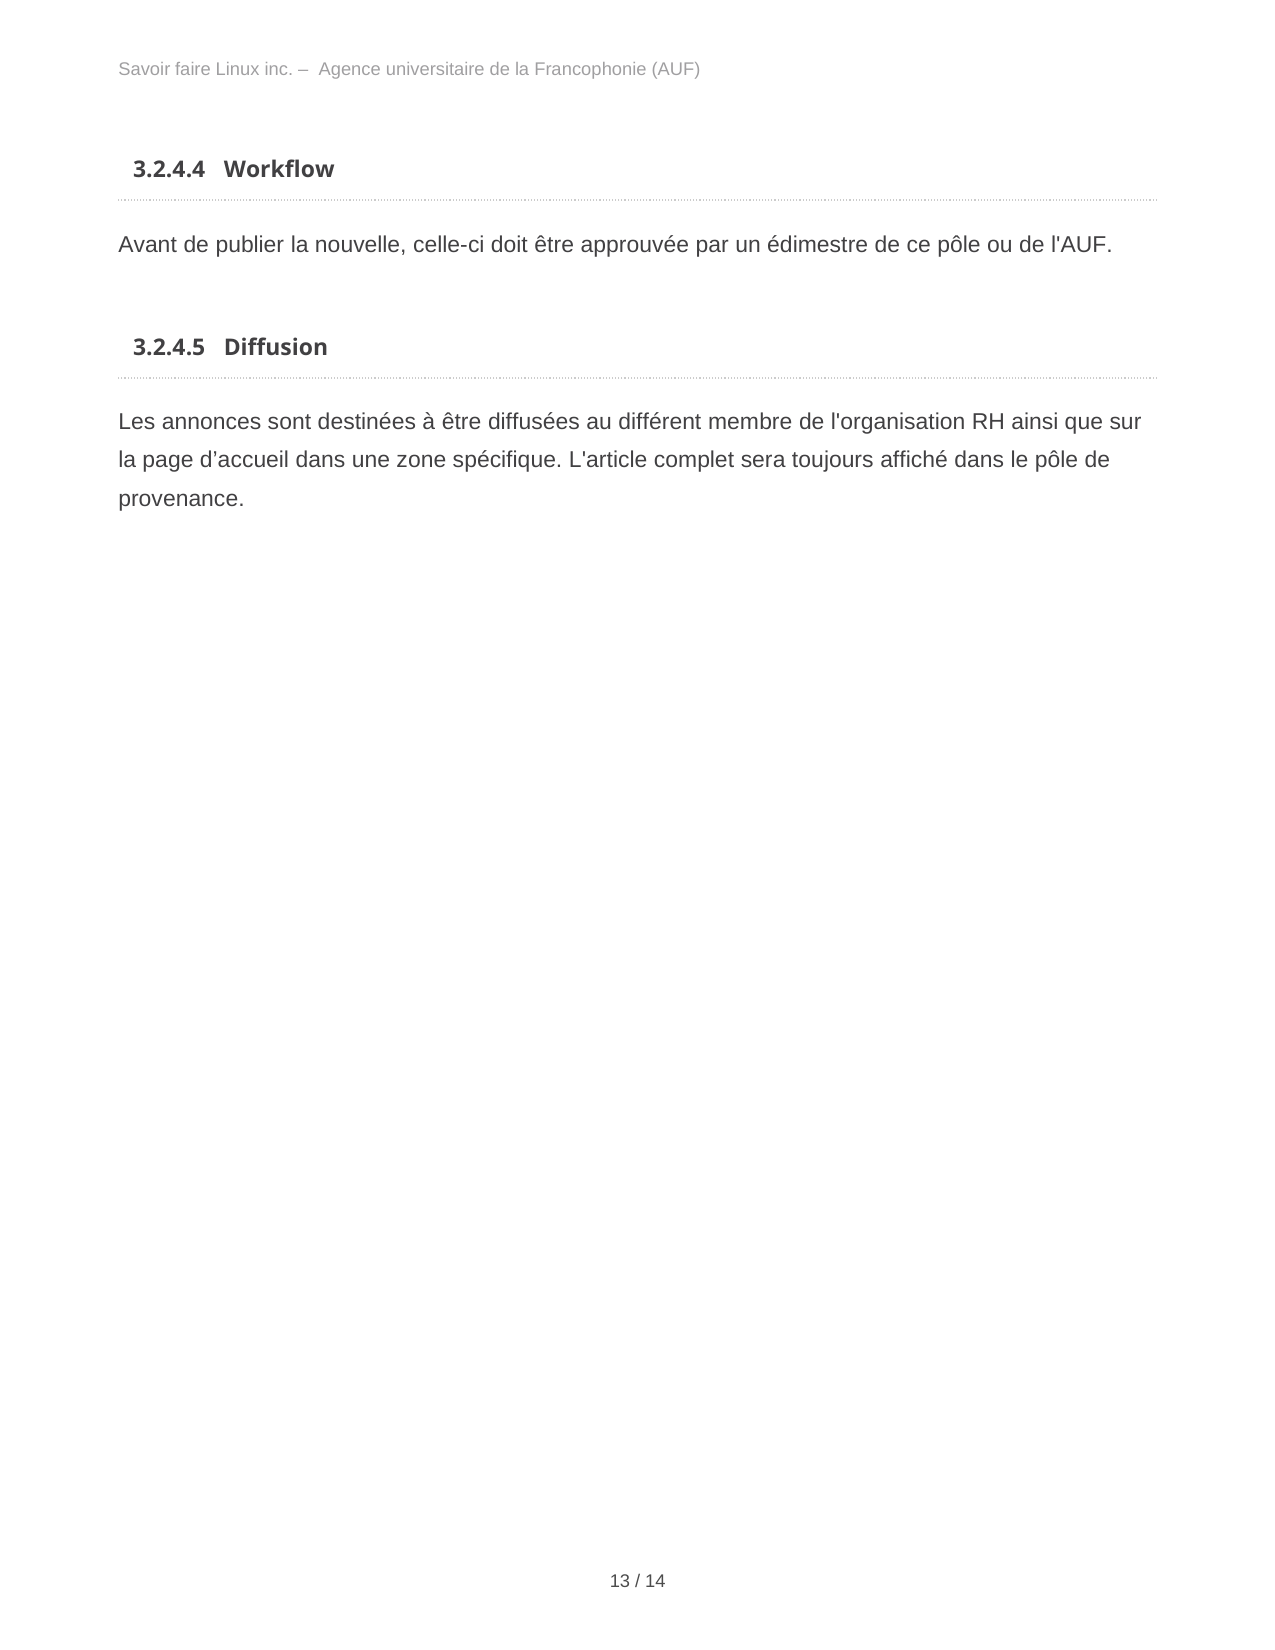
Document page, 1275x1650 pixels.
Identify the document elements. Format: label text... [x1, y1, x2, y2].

text Les annonces sont destinées à être diffusées au différent membre de l'organisation RH ainsi que sur la page d’accueil dans une zone spécifique. L'article complet sera toujours affiché dans le pôle de provenance. [118, 409, 1157, 511]
text Avant de publier la nouvelle, celle-ci doit être approuvée par un édimestre de ce pôle ou de l'AUF. [118, 231, 1157, 257]
subtitle Diffusion [118, 316, 1157, 379]
subtitle Workflow [118, 138, 1157, 201]
